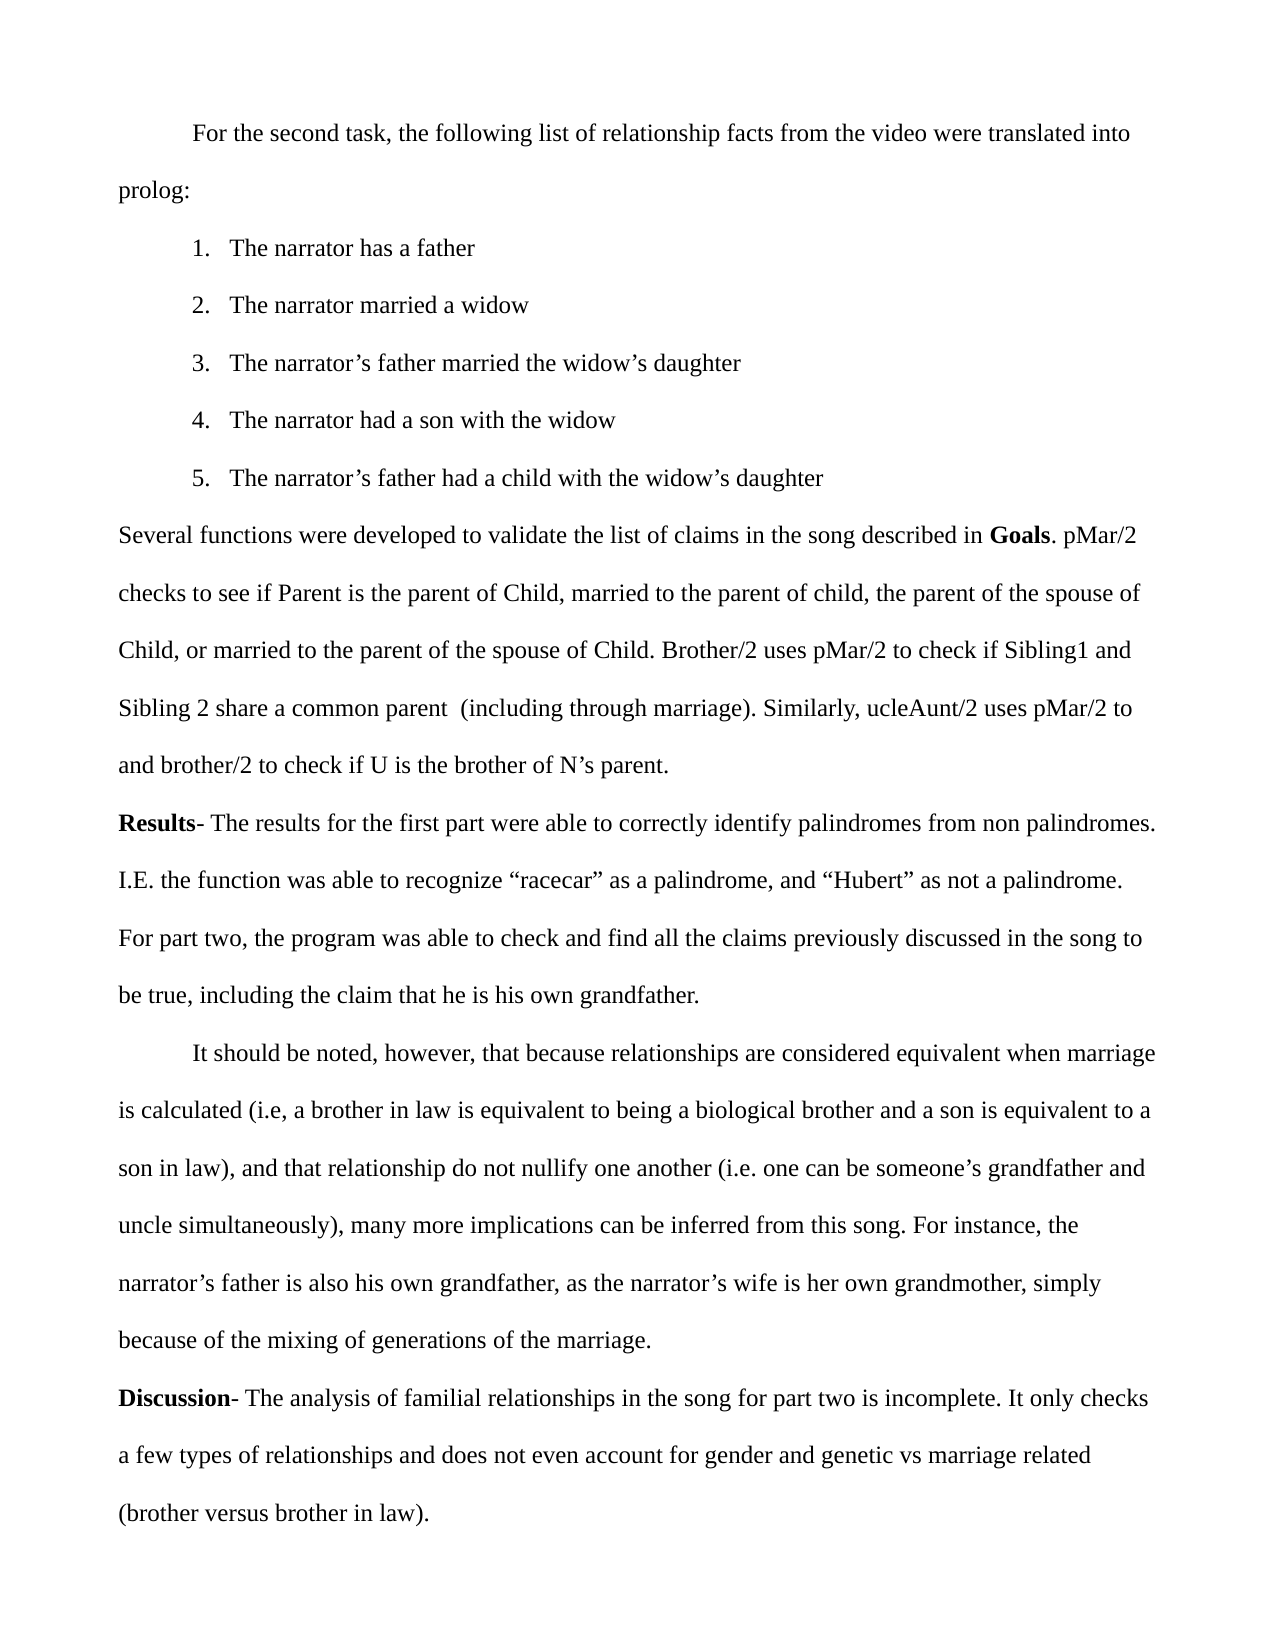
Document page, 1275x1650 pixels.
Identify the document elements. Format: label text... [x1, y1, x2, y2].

text It should be noted, however, that because relationships are considered equivalent when marriage is calculated (i.e, a brother in law is equivalent to being a biological brother and a son is equivalent to a son in law), and that relationship do not nullify one another (i.e. one can be someone’s grandfather and uncle simultaneously), many more implications can be inferred from this song. For instance, the narrator’s father is also his own grandfather, as the narrator’s wife is her own grandmother, simply because of the mixing of generations of the marriage. [118, 1038, 1157, 1354]
list The narrator had a son with the widow [192, 406, 1157, 434]
text Several functions were developed to validate the list of claims in the song described in Goals. pMar/2 checks to see if Parent is the parent of Child, married to the parent of child, the parent of the spouse of Child, or married to the parent of the spouse of Child. Brother/2 uses pMar/2 to check if Sibling1 and Sibling 2 share a common parent (including through marriage). Similarly, ucleAunt/2 uses pMar/2 to and brother/2 to check if U is the brother of N’s parent. [118, 521, 1157, 779]
list The narrator’s father married the widow’s daughter [192, 348, 1157, 377]
list The narrator’s father had a child with the widow’s daughter [192, 463, 1157, 492]
text Discussion- The analysis of familial relationships in the song for part two is incomplete. It only checks a few types of relationships and does not even account for gender and genetic vs marriage related (brother versus brother in law). [118, 1383, 1157, 1527]
list The narrator married a widow [192, 291, 1157, 319]
list The narrator has a father [192, 233, 1157, 262]
text Results- The results for the first part were able to correctly identify palindromes from non palindromes. I.E. the function was able to recognize “racecar” as a palindrome, and “Hubert” as not a palindrome. For part two, the program was able to check and find all the claims previously discussed in the song to be true, including the claim that he is his own grandfather. [118, 808, 1157, 1009]
text For the second task, the following list of relationship facts from the video were translated into prolog: [118, 118, 1157, 204]
